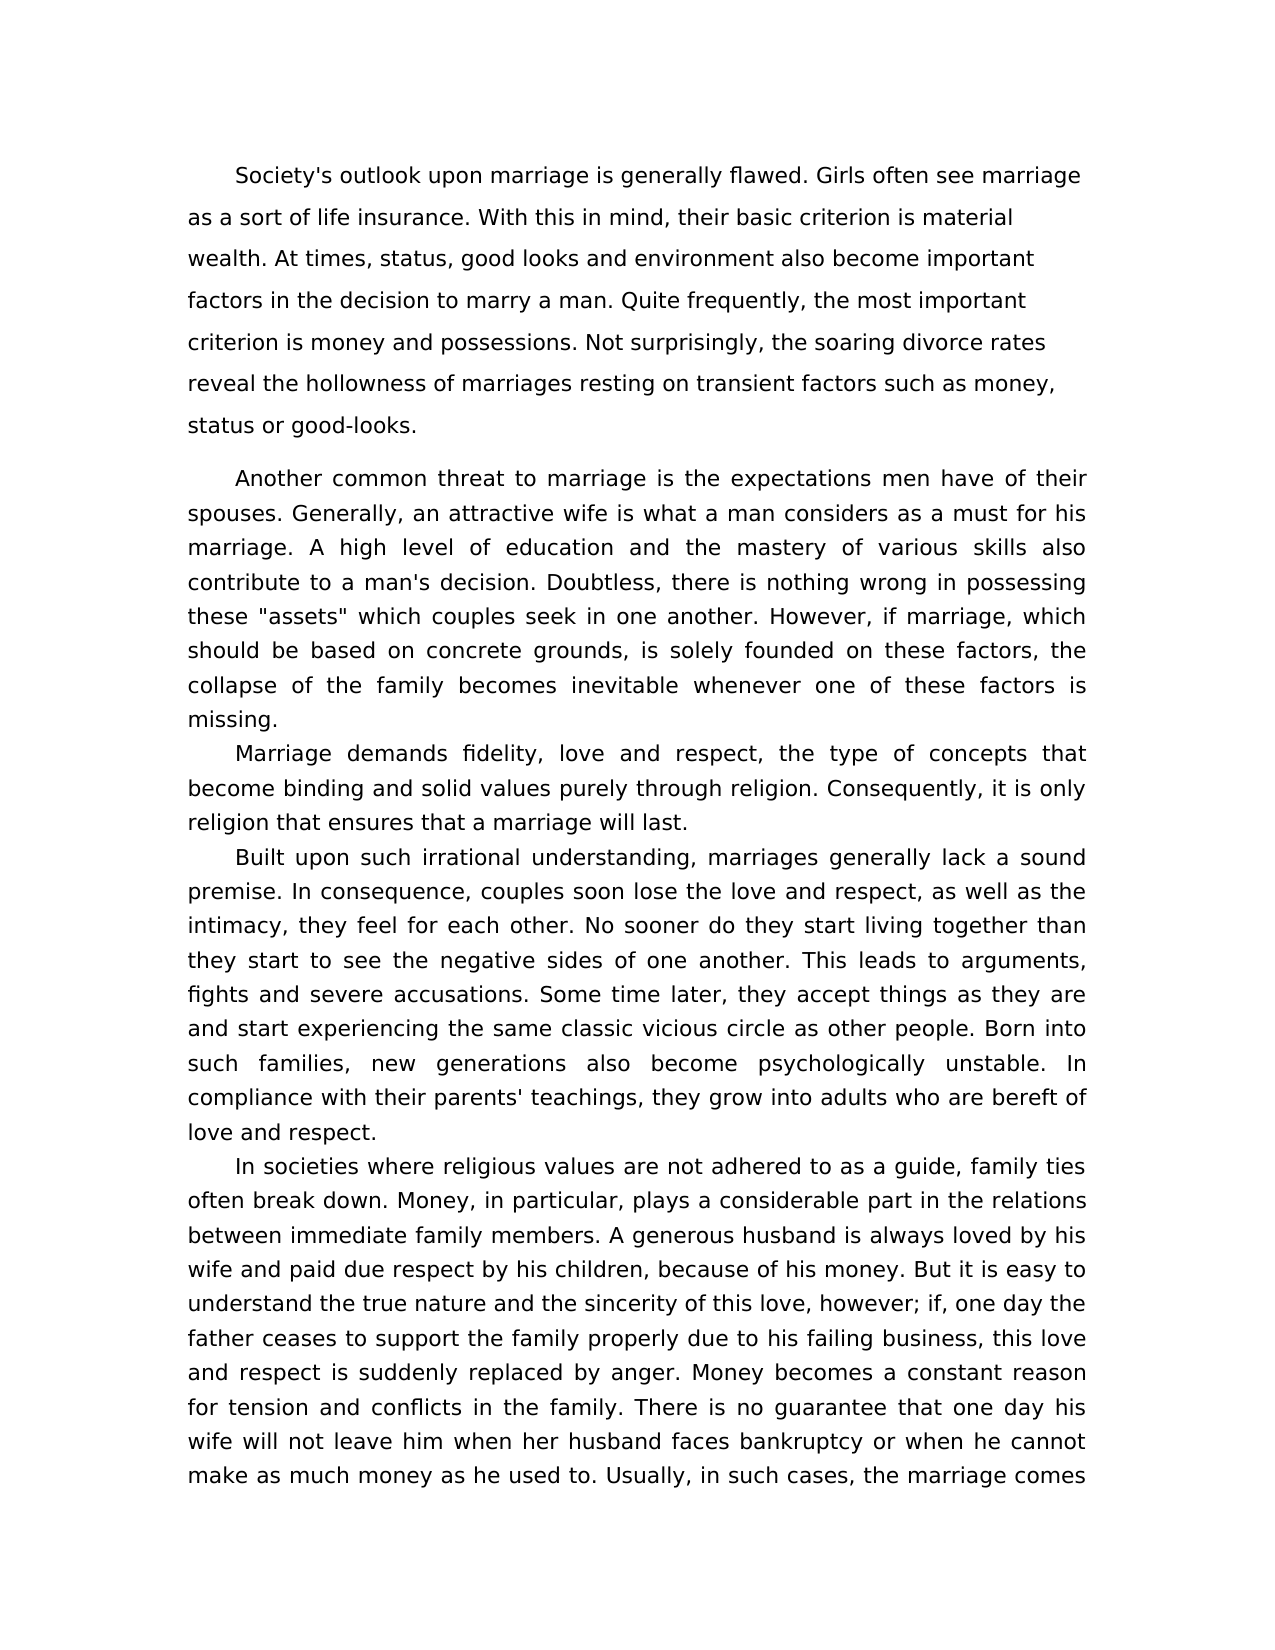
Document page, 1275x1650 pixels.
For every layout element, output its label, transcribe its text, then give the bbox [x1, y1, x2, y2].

text Society's outlook upon marriage is generally flawed. Girls often see marriage as a sort of life insurance. With this in mind, their basic criterion is material wealth. At times, status, good looks and environment also become important factors in the decision to marry a man. Quite frequently, the most important criterion is money and possessions. Not surprisingly, the soaring divorce rates reveal the hollowness of marriages resting on transient factors such as money, status or good-looks. [187, 150, 1087, 442]
text Another common threat to marriage is the expectations men have of their spouses. Generally, an attractive wife is what a man considers as a must for his marriage. A high level of education and the mastery of various skills also contribute to a man's decision. Doubtless, there is nothing wrong in possessing these "assets" which couples seek in one another. However, if marriage, which should be based on concrete grounds, is solely founded on these factors, the collapse of the family becomes inevitable whenever one of these factors is missing. [187, 459, 1087, 734]
text Built upon such irrational understanding, marriages generally lack a sound premise. In consequence, couples soon lose the love and respect, as well as the intimacy, they feel for each other. No sooner do they start living together than they start to see the negative sides of one another. This leads to arguments, fights and severe accusations. Some time later, they accept things as they are and start experiencing the same classic vicious circle as other people. Born into such families, new generations also become psychologically unstable. In compliance with their parents' teachings, they grow into adults who are bereft of love and respect. [187, 837, 1087, 1147]
text In societies where religious values are not adhered to as a guide, family ties often break down. Money, in particular, plays a considerable part in the relations between immediate family members. A generous husband is always loved by his wife and paid due respect by his children, because of his money. But it is easy to understand the true nature and the sincerity of this love, however; if, one day the father ceases to support the family properly due to his failing business, this love and respect is suddenly replaced by anger. Money becomes a constant reason for tension and conflicts in the family. There is no guarantee that one day his wife will not leave him when her husband faces bankruptcy or when he cannot make as much money as he used to. Usually, in such cases, the marriage comes [187, 1147, 1087, 1491]
text Marriage demands fidelity, love and respect, the type of concepts that become binding and solid values purely through religion. Consequently, it is only religion that ensures that a marriage will last. [187, 734, 1087, 837]
